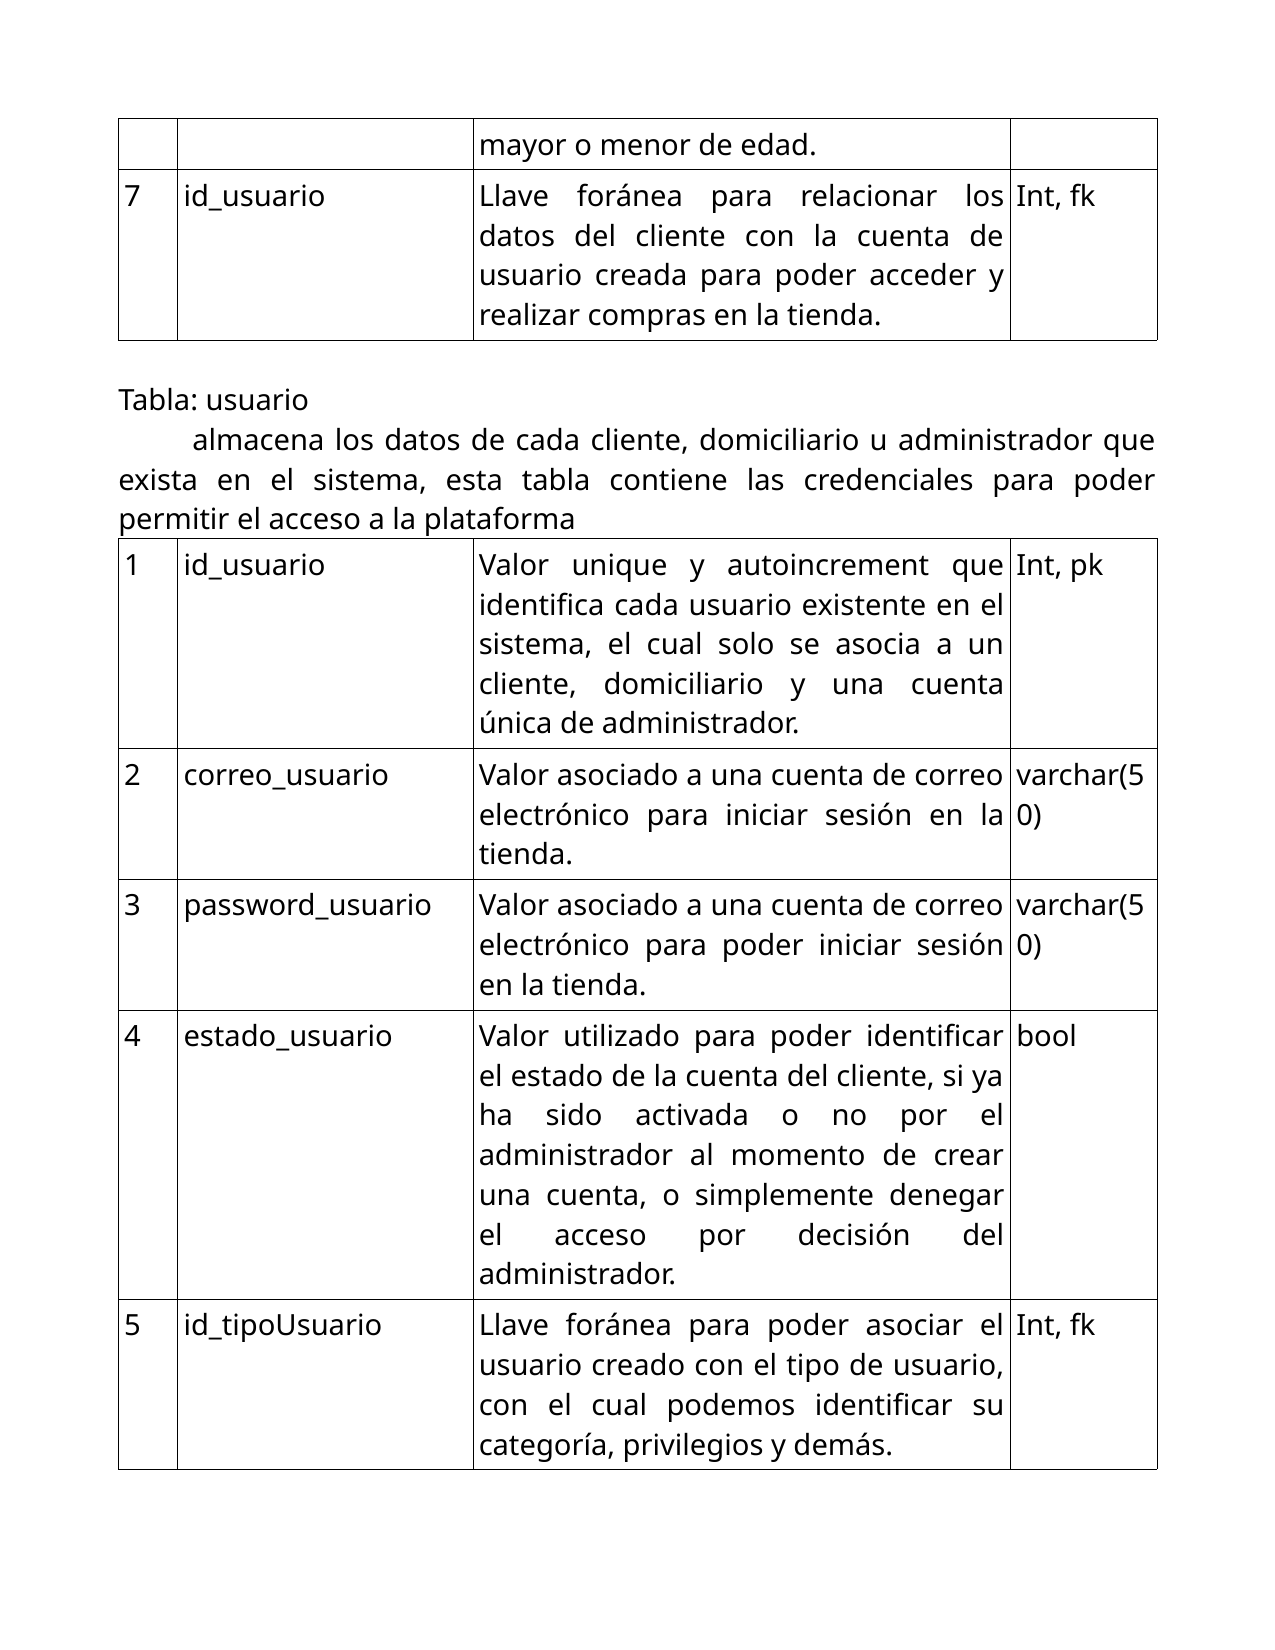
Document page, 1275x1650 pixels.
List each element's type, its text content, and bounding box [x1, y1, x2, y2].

table_cell Valor utilizado para poder identificar el estado de la cuenta del cliente, si ya ha sido activada o no por el administrador al momento de crear una cuenta, o simplemente denegar el acceso por decisión del administrador. [474, 1011, 1010, 1299]
table_cell [178, 119, 473, 169]
text Tabla: usuario [118, 379, 1157, 419]
table_cell 7 [119, 170, 177, 340]
table_cell 4 [119, 1011, 177, 1299]
table_cell 5 [119, 1300, 177, 1469]
table_cell Int, fk [1011, 1300, 1157, 1469]
table_header Valor unique y autoincrement que identifica cada usuario existente en el sistema, el cual solo se asocia a un cliente, domiciliario y una cuenta única de administrador. [474, 539, 1010, 748]
table_cell varchar(50) [1011, 749, 1157, 879]
table_cell Llave foránea para relacionar los datos del cliente con la cuenta de usuario creada para poder acceder y realizar compras en la tienda. [474, 170, 1010, 340]
table_cell varchar(50) [1011, 880, 1157, 1009]
table_cell bool [1011, 1011, 1157, 1299]
table_cell id_tipoUsuario [178, 1300, 473, 1469]
text almacena los datos de cada cliente, domiciliario u administrador que exista en el sistema, esta tabla contiene las credenciales para poder permitir el acceso a la plataforma [118, 419, 1157, 538]
table_cell password_usuario [178, 880, 473, 1009]
table_cell 2 [119, 749, 177, 879]
table_cell correo_usuario [178, 749, 473, 879]
table_cell id_usuario [178, 170, 473, 340]
table_cell Int, fk [1011, 170, 1157, 340]
table_header 1 [119, 539, 177, 748]
table_cell Valor asociado a una cuenta de correo electrónico para poder iniciar sesión en la tienda. [474, 880, 1010, 1009]
table_cell Llave foránea para poder asociar el usuario creado con el tipo de usuario, con el cual podemos identificar su categoría, privilegios y demás. [474, 1300, 1010, 1469]
table_cell Valor asociado a una cuenta de correo electrónico para iniciar sesión en la tienda. [474, 749, 1010, 879]
table_cell [1011, 119, 1157, 169]
table_header id_usuario [178, 539, 473, 748]
table_cell mayor o menor de edad. [474, 119, 1010, 169]
table_cell 3 [119, 880, 177, 1009]
table_cell estado_usuario [178, 1011, 473, 1299]
table_header Int, pk [1011, 539, 1157, 748]
table_cell [119, 119, 177, 169]
